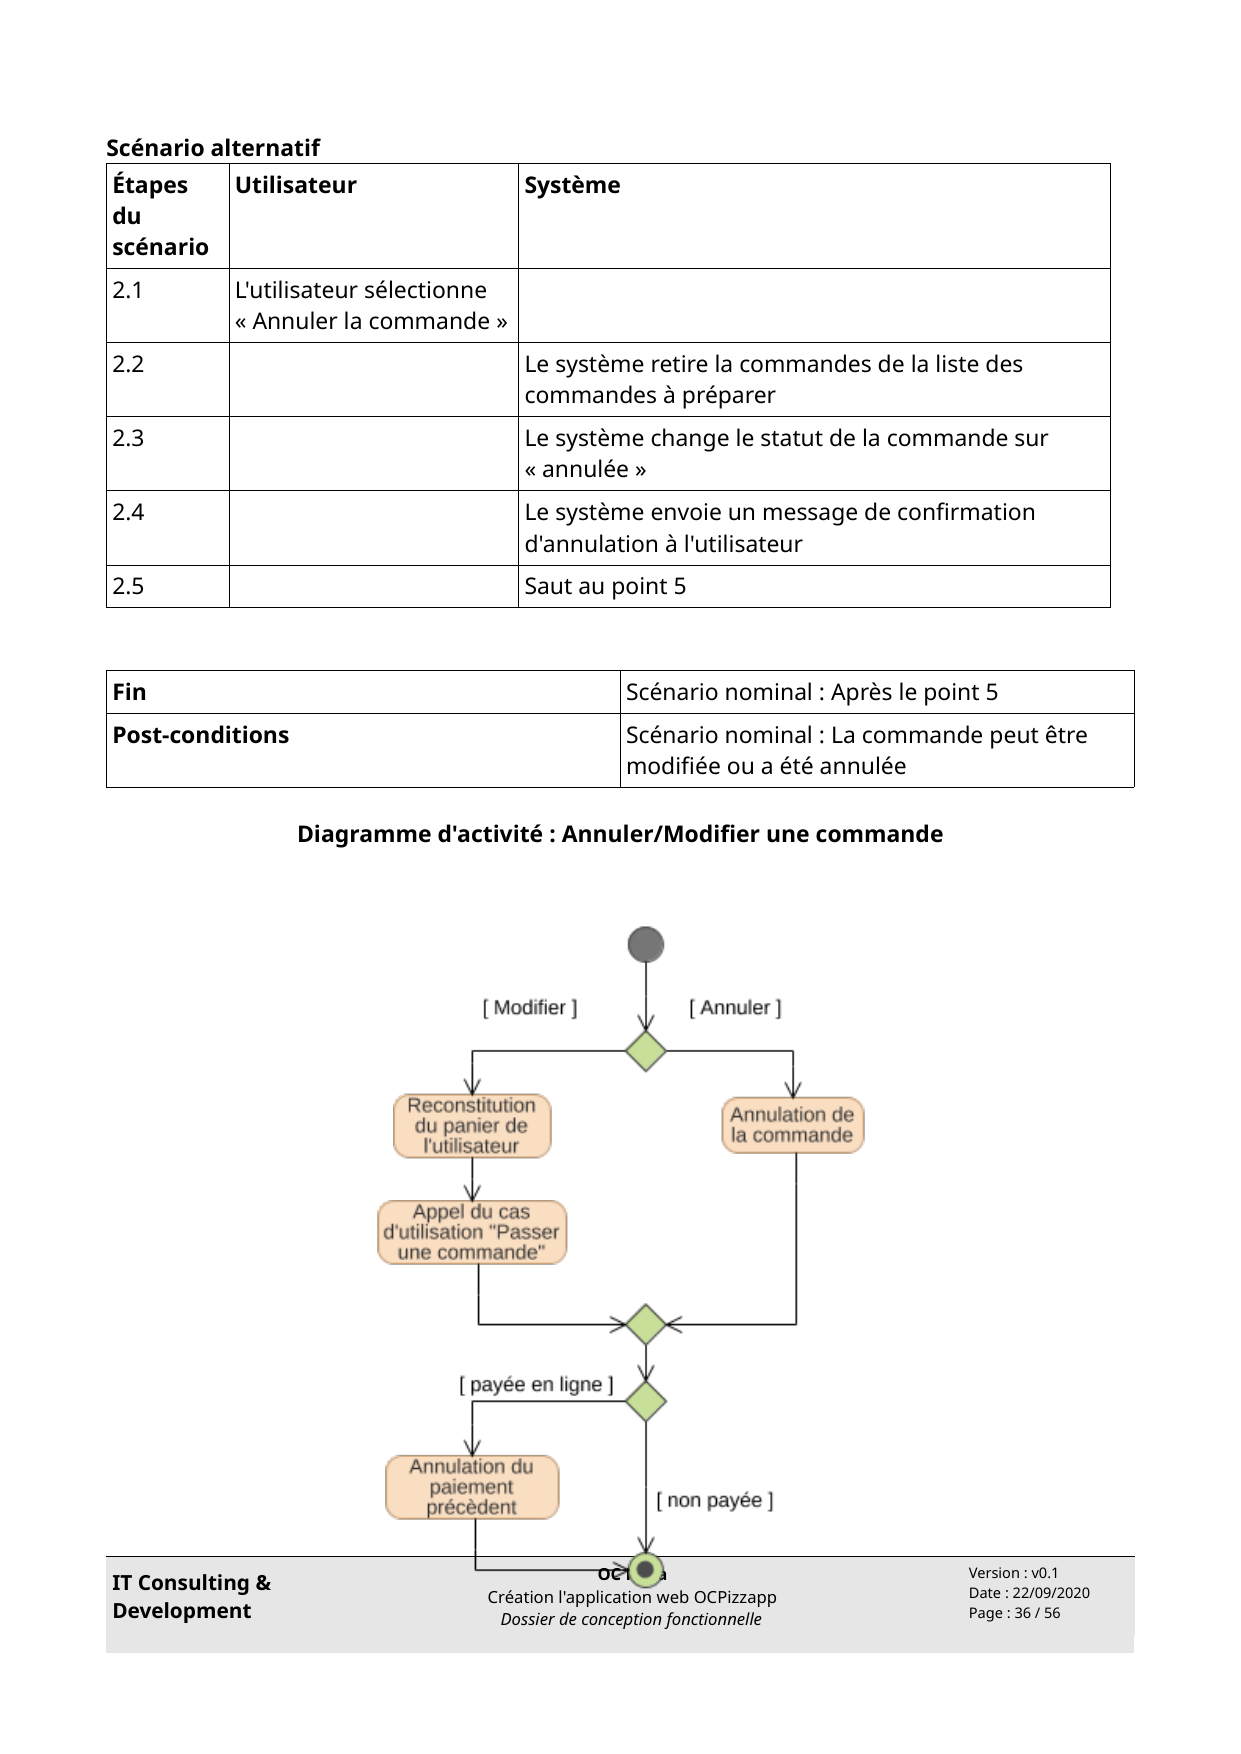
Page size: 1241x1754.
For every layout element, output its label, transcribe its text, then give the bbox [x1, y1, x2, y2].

table_cell [230, 491, 518, 564]
text Scénario alternatif [106, 132, 1134, 163]
table_header Utilisateur [230, 164, 518, 268]
table_header Étapes du scénario [107, 164, 229, 268]
table_cell 2.1 [107, 269, 229, 342]
table_cell Le système envoie un message de confirmation d'annulation à l'utilisateur [519, 491, 1110, 564]
table_cell [230, 343, 518, 416]
table_cell 2.5 [107, 566, 229, 607]
table_cell [230, 417, 518, 490]
picture [331, 880, 910, 1640]
table_cell [519, 269, 1110, 342]
table_cell Scénario nominal : La commande peut être modifiée ou a été annulée [621, 714, 1134, 787]
table_cell L'utilisateur sélectionne « Annuler la commande » [230, 269, 518, 342]
table_cell [230, 566, 518, 607]
table_header Système [519, 164, 1110, 268]
table_cell Saut au point 5 [519, 566, 1110, 607]
text Diagramme d'activité : Annuler/Modifier une commande [106, 818, 1134, 849]
table_header Scénario nominal : Après le point 5 [621, 671, 1134, 713]
table_cell Post-conditions [107, 714, 620, 787]
table_cell 2.4 [107, 491, 229, 564]
table_cell 2.2 [107, 343, 229, 416]
table_header Fin [107, 671, 620, 713]
table_cell Le système change le statut de la commande sur « annulée » [519, 417, 1110, 490]
table_cell Le système retire la commandes de la liste des commandes à préparer [519, 343, 1110, 416]
table_cell 2.3 [107, 417, 229, 490]
